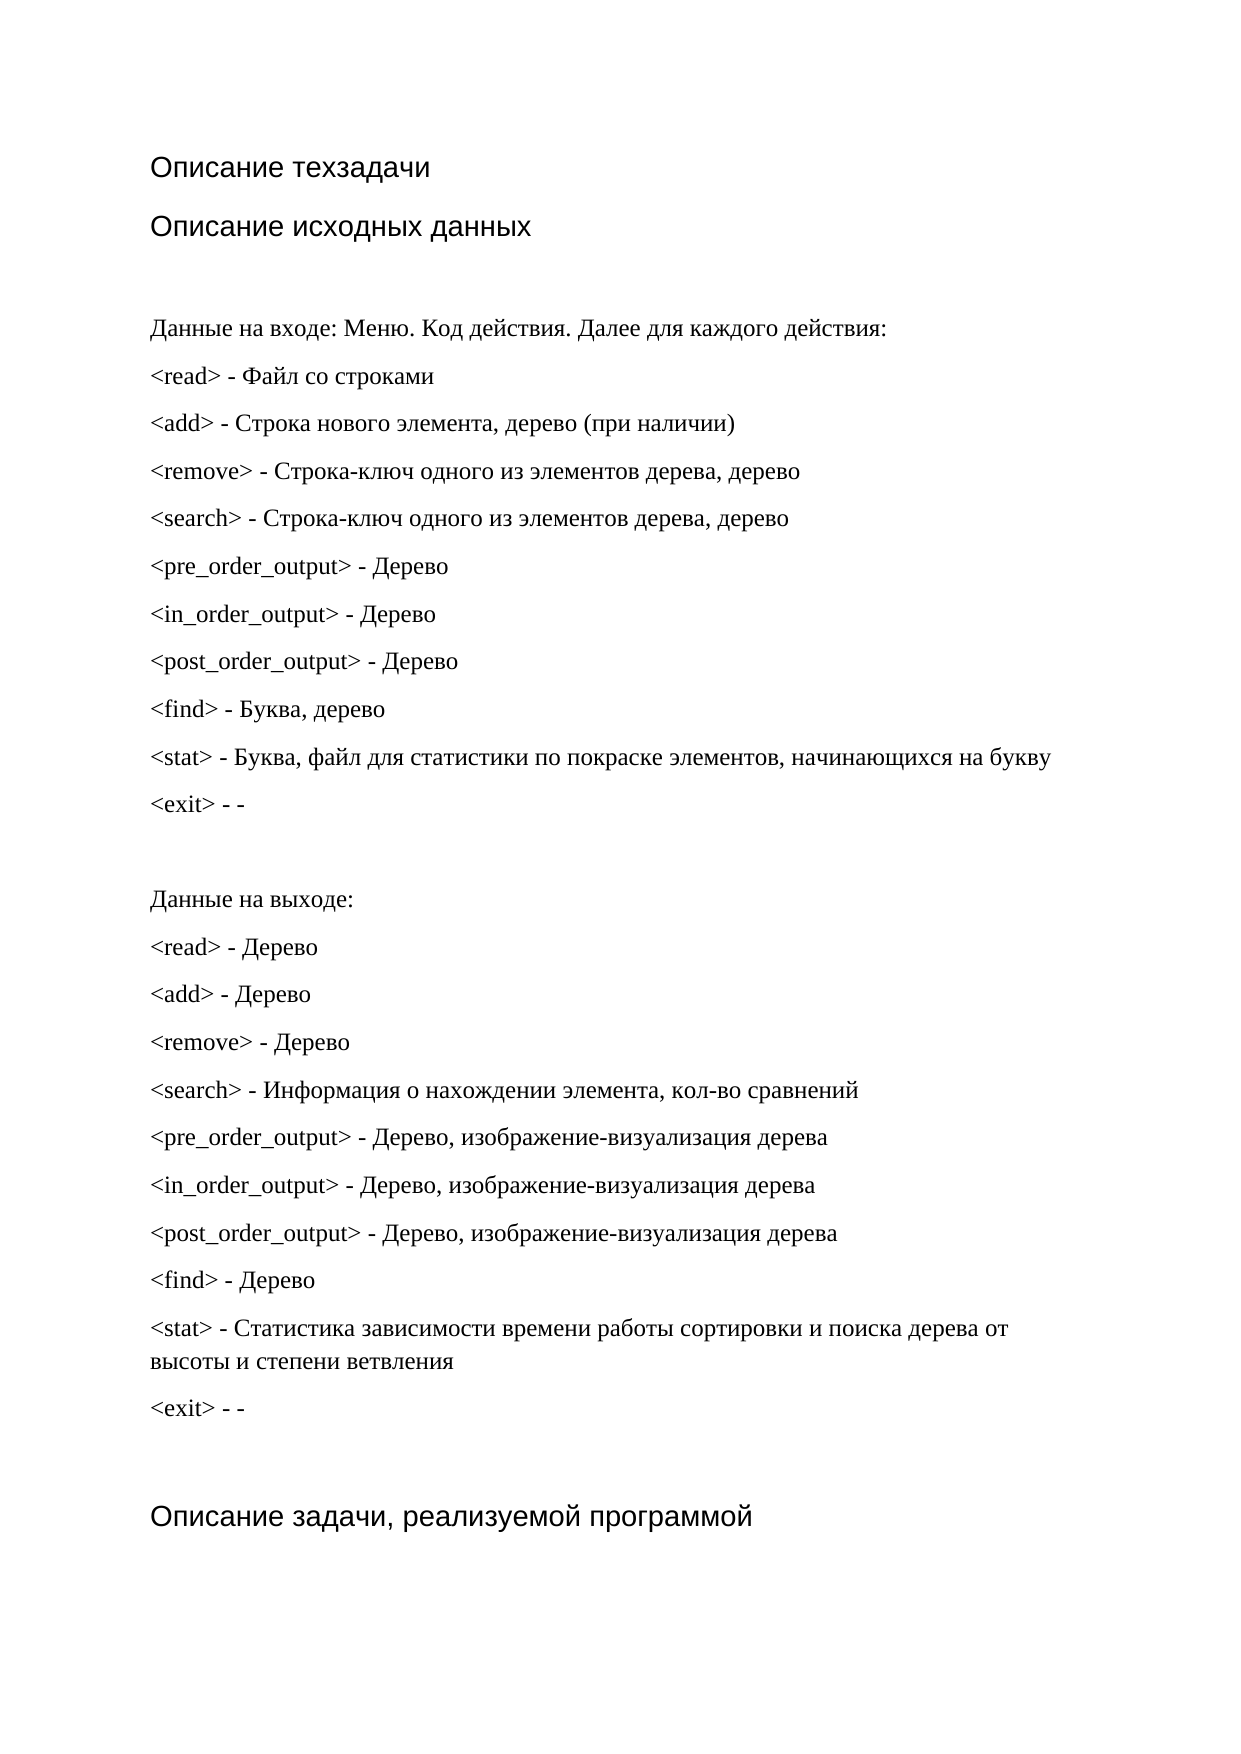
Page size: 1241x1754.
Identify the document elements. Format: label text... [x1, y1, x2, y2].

text <find> - Дерево [150, 1265, 1090, 1294]
text <find> - Буква, дерево [150, 694, 1090, 723]
subtitle Описание задачи, реализуемой программой [150, 1499, 1090, 1533]
text <post_order_output> - Дерево [150, 646, 1090, 675]
text Данные на входе: Меню. Код действия. Далее для каждого действия: [150, 313, 1090, 342]
text <remove> - Дерево [150, 1027, 1090, 1056]
text <post_order_output> - Дерево, изображение-визуализация дерева [150, 1218, 1090, 1246]
subtitle Описание исходных данных [150, 208, 1090, 242]
text <remove> - Строка-ключ одного из элементов дерева, дерево [150, 456, 1090, 485]
text <in_order_output> - Дерево, изображение-визуализация дерева [150, 1170, 1090, 1199]
text <add> - Строка нового элемента, дерево (при наличии) [150, 408, 1090, 437]
text <exit> - - [150, 1393, 1090, 1422]
text <add> - Дерево [150, 979, 1090, 1008]
text <in_order_output> - Дерево [150, 599, 1090, 627]
text Данные на выходе: [150, 884, 1090, 913]
text <read> - Дерево [150, 932, 1090, 961]
subtitle Описание техзадачи [150, 150, 1090, 183]
text <search> - Информация о нахождении элемента, кол-во сравнений [150, 1075, 1090, 1103]
text <stat> - Буква, файл для статистики по покраске элементов, начинающихся на букву [150, 742, 1090, 770]
text <read> - Файл со строками [150, 361, 1090, 389]
text <exit> - - [150, 789, 1090, 818]
text <pre_order_output> - Дерево [150, 551, 1090, 580]
text <pre_order_output> - Дерево, изображение-визуализация дерева [150, 1122, 1090, 1151]
text <stat> - Статистика зависимости времени работы сортировки и поиска дерева от высоты и степени ветвления [150, 1313, 1090, 1374]
text <search> - Строка-ключ одного из элементов дерева, дерево [150, 503, 1090, 532]
